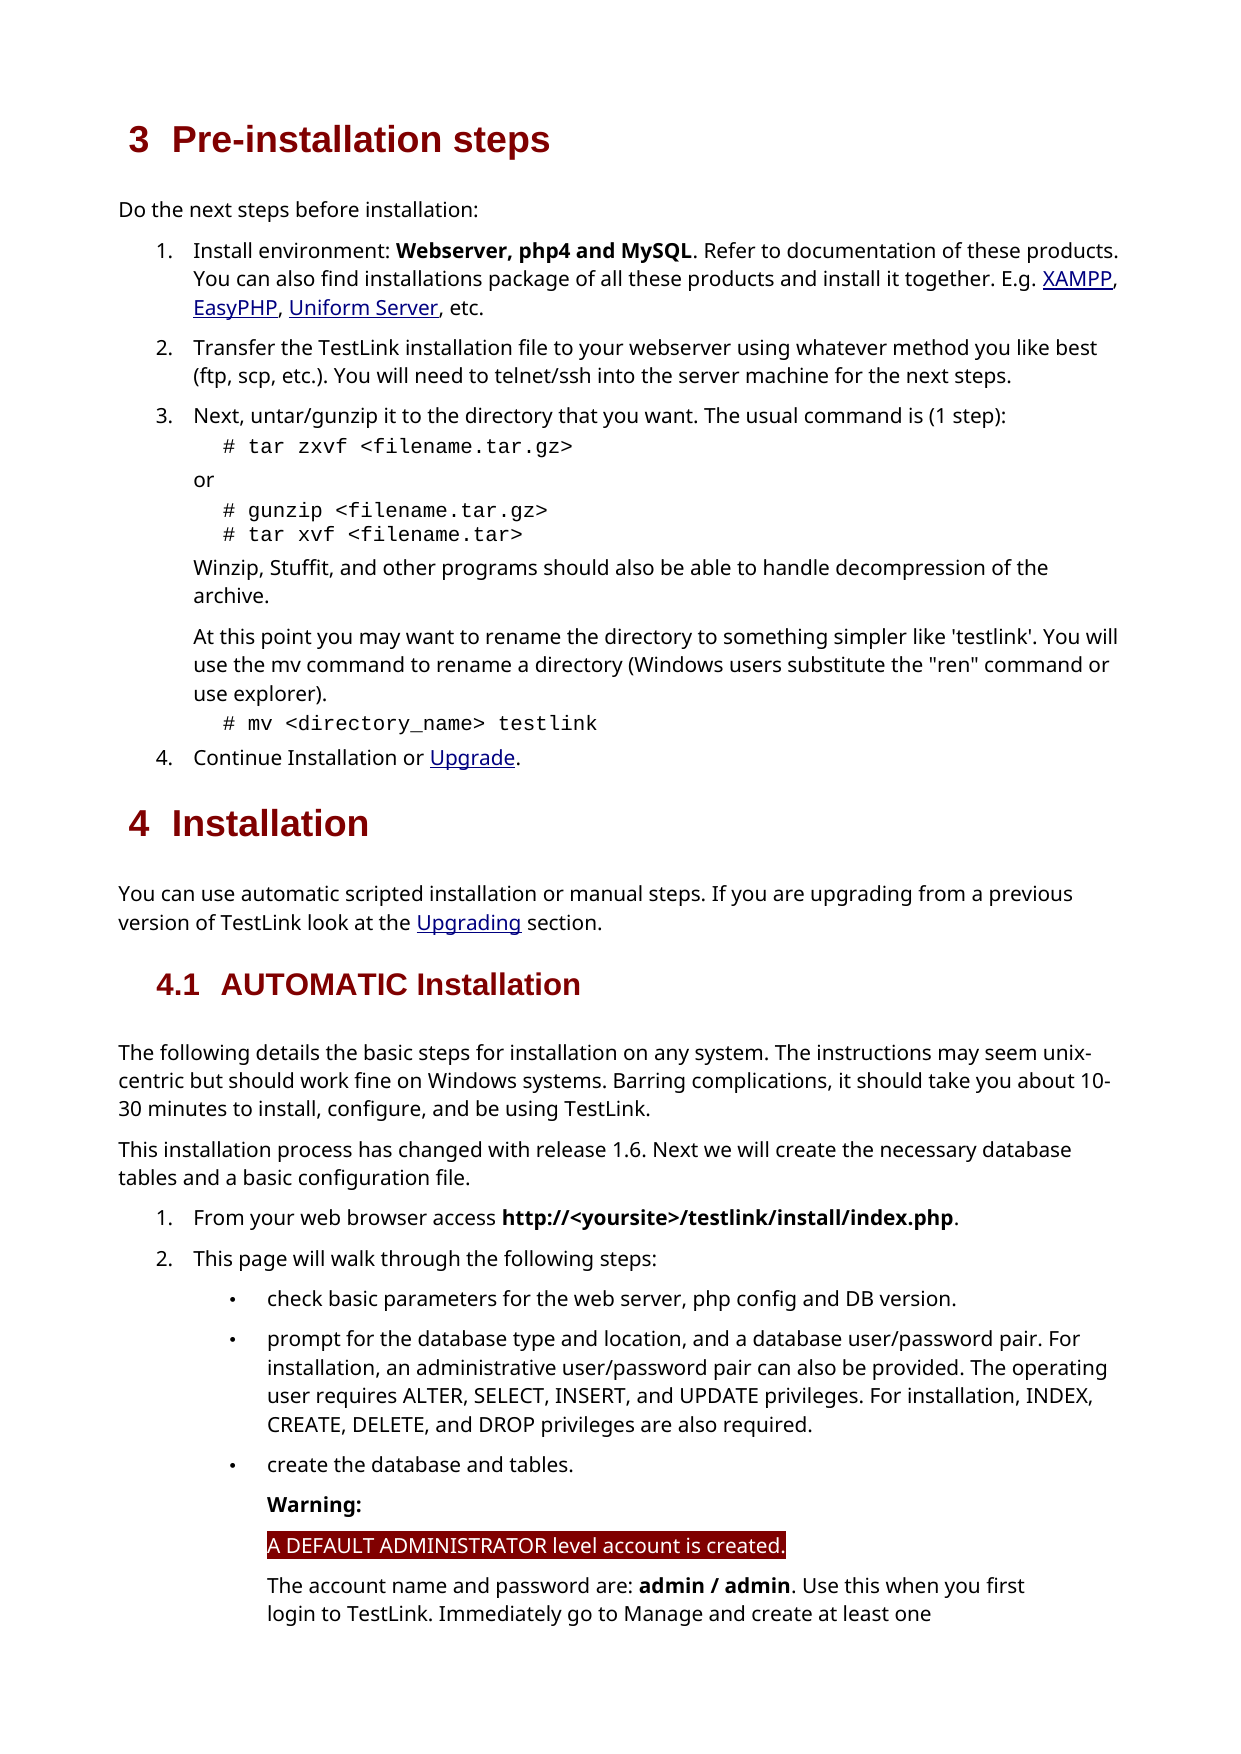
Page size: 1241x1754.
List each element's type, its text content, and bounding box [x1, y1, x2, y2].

text Do the next steps before installation: [118, 195, 1122, 224]
list The account name and password are: admin / admin. Use this when you first login to TestLink. Immediately go to Manage and create at least one [229, 1571, 1047, 1628]
list # tar zxvf <filename.tar.gz> [185, 436, 1122, 460]
list This page will walk through the following steps: [156, 1244, 1122, 1272]
list At this point you may want to rename the directory to something simpler like 'testlink'. You will use the mv command to rename a directory (Windows users substitute the "ren" command or use explorer). [156, 622, 1122, 707]
subtitle Pre-installation steps [118, 118, 1122, 160]
list prompt for the database type and location, and a database user/password pair. For installation, an administrative user/password pair can also be provided. The operating user requires ALTER, SELECT, INSERT, and UPDATE privileges. For installation, INDEX, CREATE, DELETE, and DROP privileges are also required. [229, 1324, 1122, 1438]
list From your web browser access http://<yoursite>/testlink/install/index.php. [156, 1203, 1122, 1232]
subtitle Installation [118, 802, 1122, 844]
subtitle AUTOMATIC Installation [148, 967, 1122, 1002]
list Continue Installation or Upgrade. [156, 743, 1122, 771]
list create the database and tables. [229, 1450, 1122, 1478]
text You can use automatic scripted installation or manual steps. If you are upgrading from a previous version of TestLink look at the Upgrading section. [118, 879, 1122, 936]
text The following details the basic steps for installation on any system. The instructions may seem unix-centric but should work fine on Windows systems. Barring complications, it should take you about 10-30 minutes to install, configure, and be using TestLink. [118, 1038, 1122, 1123]
list A DEFAULT ADMINISTRATOR level account is created. [229, 1531, 1047, 1559]
list # tar xvf <filename.tar> [185, 524, 1122, 547]
list # mv <directory_name> testlink [185, 713, 1122, 737]
list Next, untar/gunzip it to the directory that you want. The usual command is (1 step): [156, 402, 1122, 430]
list Winzip, Stuffit, and other programs should also be able to handle decompression of the archive. [156, 553, 1122, 610]
list Warning: [229, 1490, 1122, 1519]
text This installation process has changed with release 1.6. Next we will create the necessary database tables and a basic configuration file. [118, 1135, 1122, 1192]
list check basic parameters for the web server, php config and DB version. [229, 1284, 1122, 1313]
list Transfer the TestLink installation file to your webserver using whatever method you like best (ftp, scp, etc.). You will need to telnet/ssh into the server machine for the next steps. [156, 333, 1122, 390]
list Install environment: Webserver, php4 and MySQL. Refer to documentation of these products. You can also find installations package of all these products and install it together. E.g. XAMPP, EasyPHP, Uniform Server, etc. [156, 236, 1122, 321]
list or [156, 466, 1122, 494]
list # gunzip <filename.tar.gz> [185, 500, 1122, 524]
